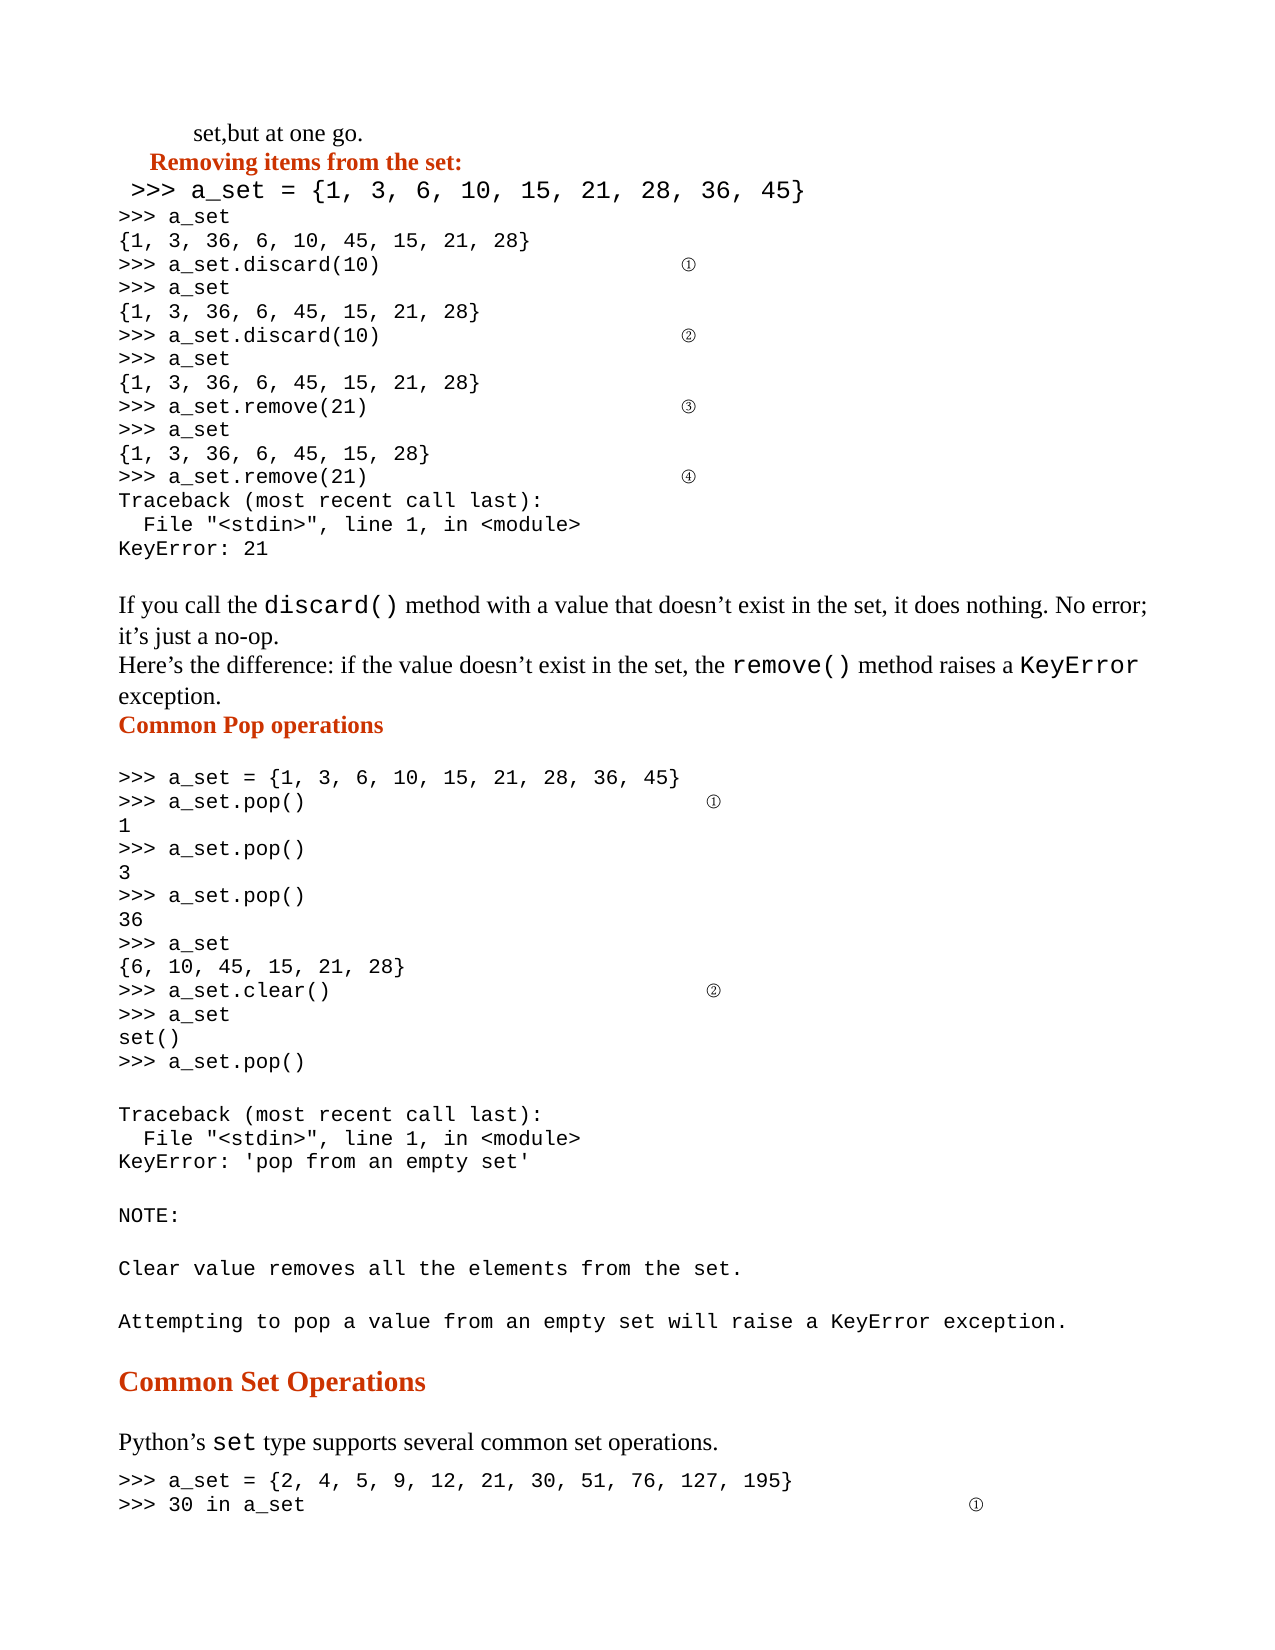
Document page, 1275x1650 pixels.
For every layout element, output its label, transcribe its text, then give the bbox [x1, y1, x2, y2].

text KeyError: 'pop from an empty set' [118, 1151, 1157, 1175]
text 3 [118, 862, 1157, 886]
text {1, 3, 36, 6, 45, 15, 21, 28} [118, 372, 1157, 396]
text Traceback (most recent call last): [118, 490, 1157, 514]
text Clear value removes all the elements from the set. [118, 1258, 1157, 1281]
text Removing items from the set: [118, 147, 1157, 176]
text {1, 3, 36, 6, 45, 15, 21, 28} [118, 301, 1157, 325]
text >>> a_set.remove(21) ③ [118, 396, 1157, 419]
text >>> a_set [118, 419, 1157, 443]
list set,but at one go. [156, 118, 1157, 147]
text >>> a_set [118, 933, 1157, 956]
text Attempting to pop a value from an empty set will raise a KeyError exception. [118, 1311, 1157, 1334]
text >>> a_set = {1, 3, 6, 10, 15, 21, 28, 36, 45} [118, 176, 1157, 206]
text 1 [118, 814, 1157, 838]
text >>> a_set [118, 1004, 1157, 1027]
text >>> a_set [118, 348, 1157, 372]
text >>> a_set = {2, 4, 5, 9, 12, 21, 30, 51, 76, 127, 195} [118, 1470, 1157, 1494]
text set() [118, 1027, 1157, 1051]
text >>> a_set.pop() ① [118, 791, 1157, 814]
text >>> a_set.discard(10) ② [118, 325, 1157, 348]
text >>> a_set.clear() ② [118, 980, 1157, 1004]
text File "<stdin>", line 1, in <module> [118, 1128, 1157, 1151]
text >>> a_set.remove(21) ④ [118, 467, 1157, 490]
text NOTE: [118, 1204, 1157, 1228]
text >>> a_set = {1, 3, 6, 10, 15, 21, 28, 36, 45} [118, 767, 1157, 791]
text {1, 3, 36, 6, 45, 15, 28} [118, 443, 1157, 467]
text Here’s the difference: if the value doesn’t exist in the set, the remove() method raises a KeyError exception. [118, 650, 1157, 710]
text KeyError: 21 [118, 537, 1157, 561]
text >>> a_set.pop() [118, 1051, 1157, 1075]
text Python’s set type supports several common set operations. [118, 1427, 1157, 1458]
text Common Pop operations [118, 710, 1157, 738]
text Traceback (most recent call last): [118, 1104, 1157, 1128]
text >>> a_set.pop() [118, 886, 1157, 909]
text >>> a_set.discard(10) ① [118, 254, 1157, 277]
subtitle Common Set Operations [118, 1364, 1157, 1397]
text >>> 30 in a_set ① [118, 1494, 1157, 1518]
text If you call the discard() method with a value that doesn’t exist in the set, it does nothing. No error; it’s just a no-op. [118, 591, 1157, 650]
text {1, 3, 36, 6, 10, 45, 15, 21, 28} [118, 230, 1157, 254]
text >>> a_set.pop() [118, 838, 1157, 862]
text >>> a_set [118, 206, 1157, 230]
text 36 [118, 909, 1157, 933]
text >>> a_set [118, 277, 1157, 301]
text File "<stdin>", line 1, in <module> [118, 514, 1157, 537]
text {6, 10, 45, 15, 21, 28} [118, 956, 1157, 980]
